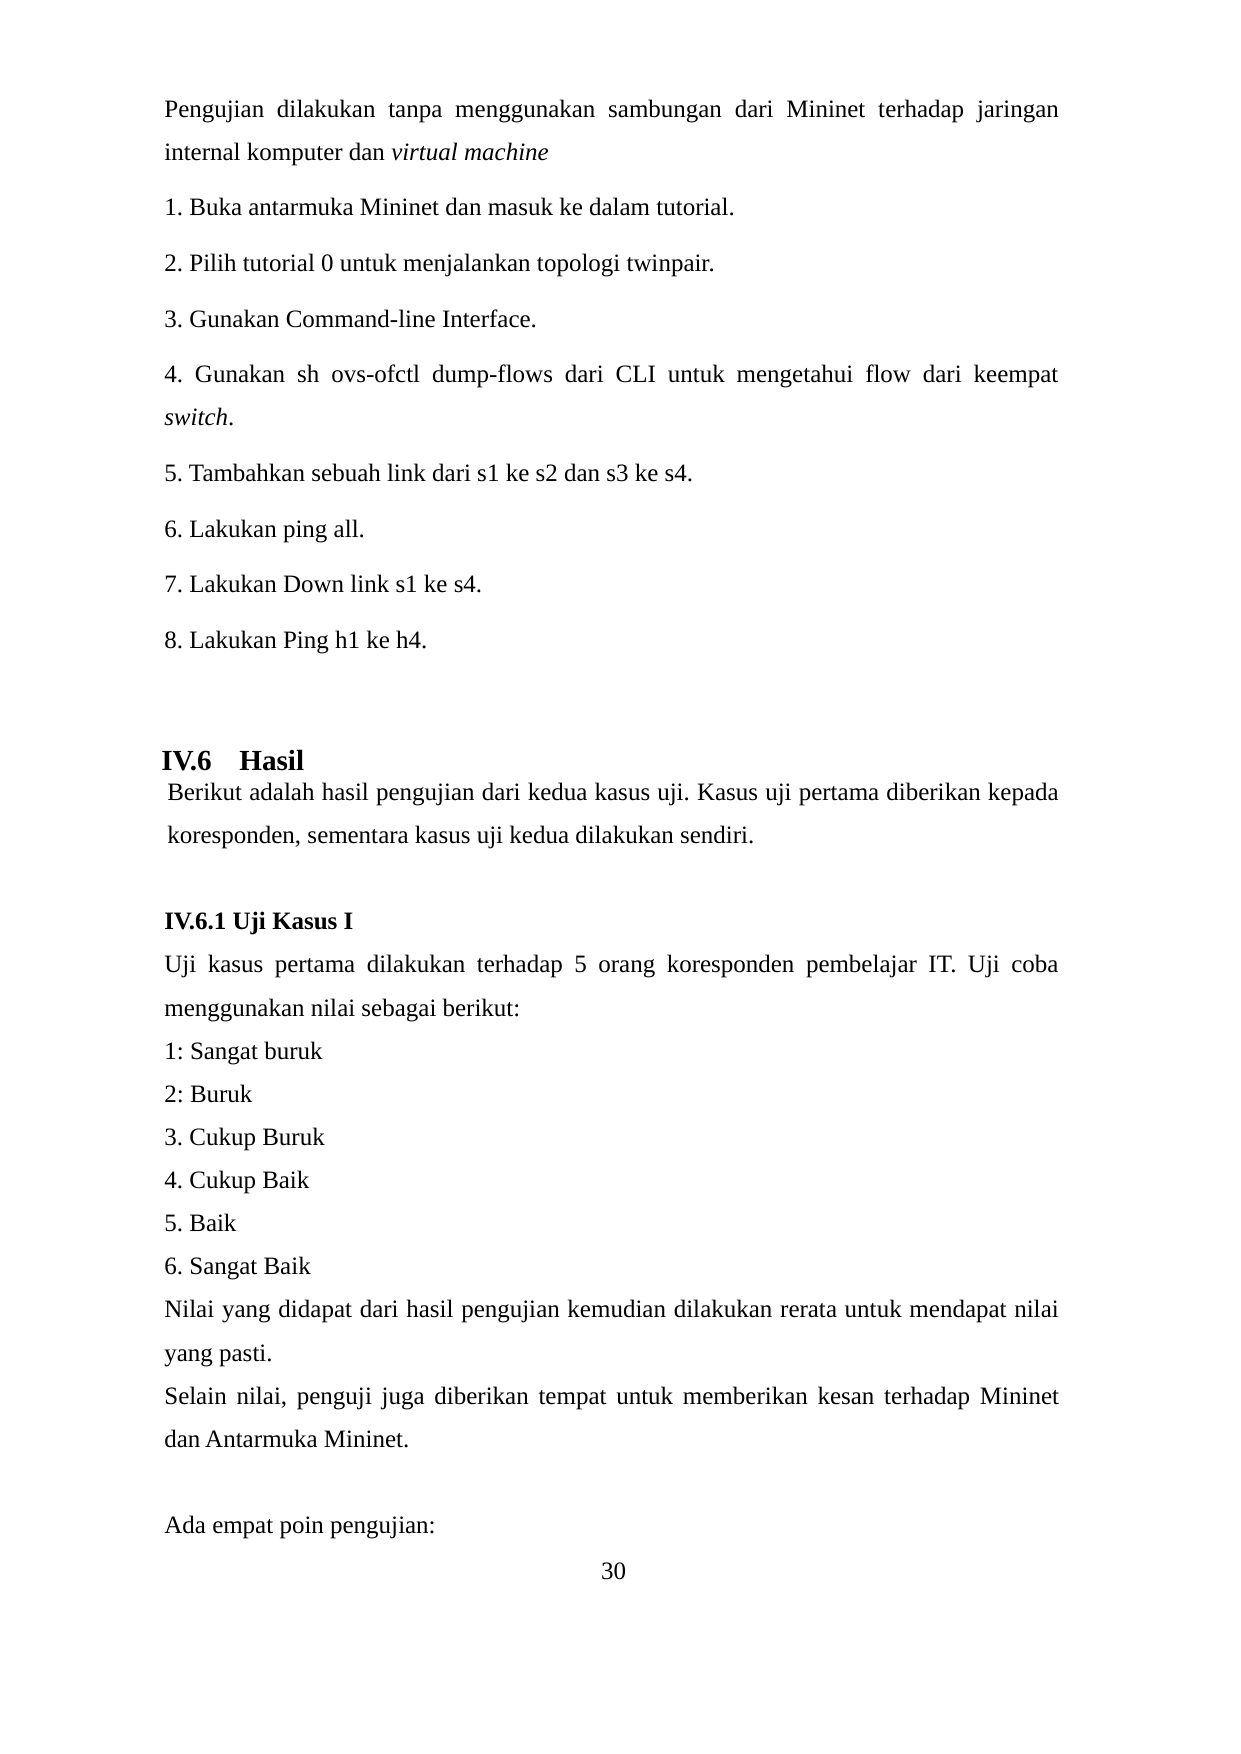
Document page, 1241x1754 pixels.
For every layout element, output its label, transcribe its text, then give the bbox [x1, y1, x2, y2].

text 5. Baik [164, 1208, 1059, 1237]
text 6. Lakukan ping all. [164, 514, 1059, 542]
text 3. Cukup Buruk [164, 1122, 1059, 1151]
text 1. Buka antarmuka Mininet dan masuk ke dalam tutorial. [164, 192, 1059, 221]
text Ada empat poin pengujian: [164, 1510, 1059, 1539]
text 7. Lakukan Down link s1 ke s4. [164, 569, 1059, 598]
text 3. Gunakan Command-line Interface. [164, 304, 1059, 332]
text Nilai yang didapat dari hasil pengujian kemudian dilakukan rerata untuk mendapat nilai yang pasti. [164, 1294, 1059, 1366]
text 2. Pilih tutorial 0 untuk menjalankan topologi twinpair. [164, 248, 1059, 277]
text 1: Sangat buruk [164, 1036, 1059, 1064]
subtitle IV.6.1 Uji Kasus I [164, 906, 1059, 935]
text Uji kasus pertama dilakukan terhadap 5 orang koresponden pembelajar IT. Uji coba menggunakan nilai sebagai berikut: [164, 949, 1059, 1021]
text 8. Lakukan Ping h1 ke h4. [164, 625, 1059, 654]
text Pengujian dilakukan tanpa menggunakan sambungan dari Mininet terhadap jaringan internal komputer dan virtual machine [164, 94, 1059, 166]
text 5. Tambahkan sebuah link dari s1 ke s2 dan s3 ke s4. [164, 458, 1059, 487]
text 4. Gunakan sh ovs-ofctl dump-flows dari CLI untuk mengetahui flow dari keempat switch. [164, 359, 1059, 431]
text Selain nilai, penguji juga diberikan tempat untuk memberikan kesan terhadap Mininet dan Antarmuka Mininet. [164, 1381, 1059, 1453]
text 4. Cukup Baik [164, 1165, 1059, 1194]
subtitle IV.6 Hasil [161, 743, 1062, 777]
text 6. Sangat Baik [164, 1251, 1059, 1280]
text 2: Buruk [164, 1079, 1059, 1108]
text Berikut adalah hasil pengujian dari kedua kasus uji. Kasus uji pertama diberikan kepada koresponden, sementara kasus uji kedua dilakukan sendiri. [167, 777, 1059, 849]
